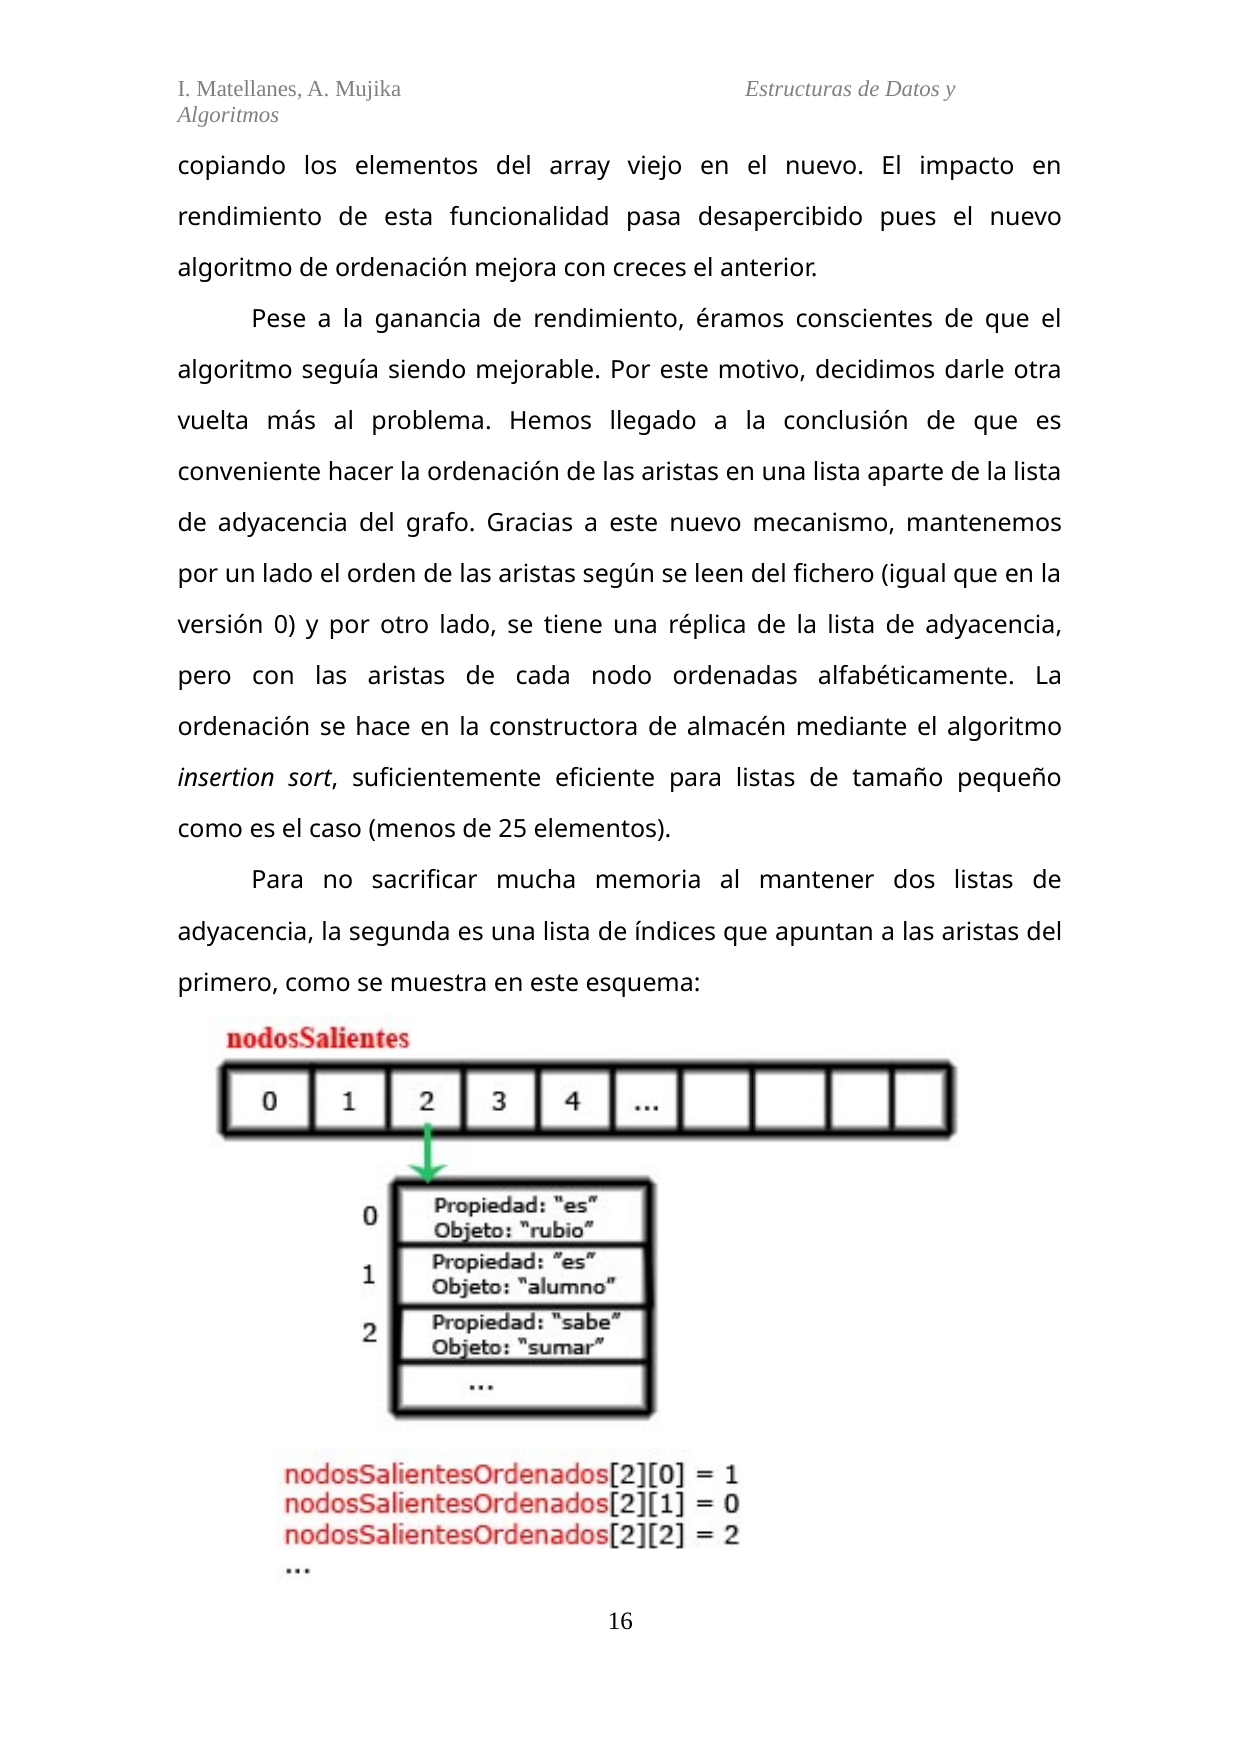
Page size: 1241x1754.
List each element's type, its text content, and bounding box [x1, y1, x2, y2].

text copiando los elementos del array viejo en el nuevo. El impacto en rendimiento de esta funcionalidad pasa desapercibido pues el nuevo algoritmo de ordenación mejora con creces el anterior. [177, 148, 1063, 284]
text Para no sacrificar mucha memoria al mantener dos listas de adyacencia, la segunda es una lista de índices que apuntan a las aristas del primero, como se muestra en este esquema: [177, 862, 1063, 998]
text Pese a la ganancia de rendimiento, éramos conscientes de que el algoritmo seguía siendo mejorable. Por este motivo, decidimos darle otra vuelta más al problema. Hemos llegado a la conclusión de que es conveniente hacer la ordenación de las aristas en una lista aparte de la lista de adyacencia del grafo. Gracias a este nuevo mecanismo, mantenemos por un lado el orden de las aristas según se leen del fichero (igual que en la versión 0) y por otro lado, se tiene una réplica de la lista de adyacencia, pero con las aristas de cada nodo ordenadas alfabéticamente. La ordenación se hace en la constructora de almacén mediante el algoritmo insertion sort, suficientemente eficiente para listas de tamaño pequeño como es el caso (menos de 25 elementos). [177, 301, 1063, 845]
